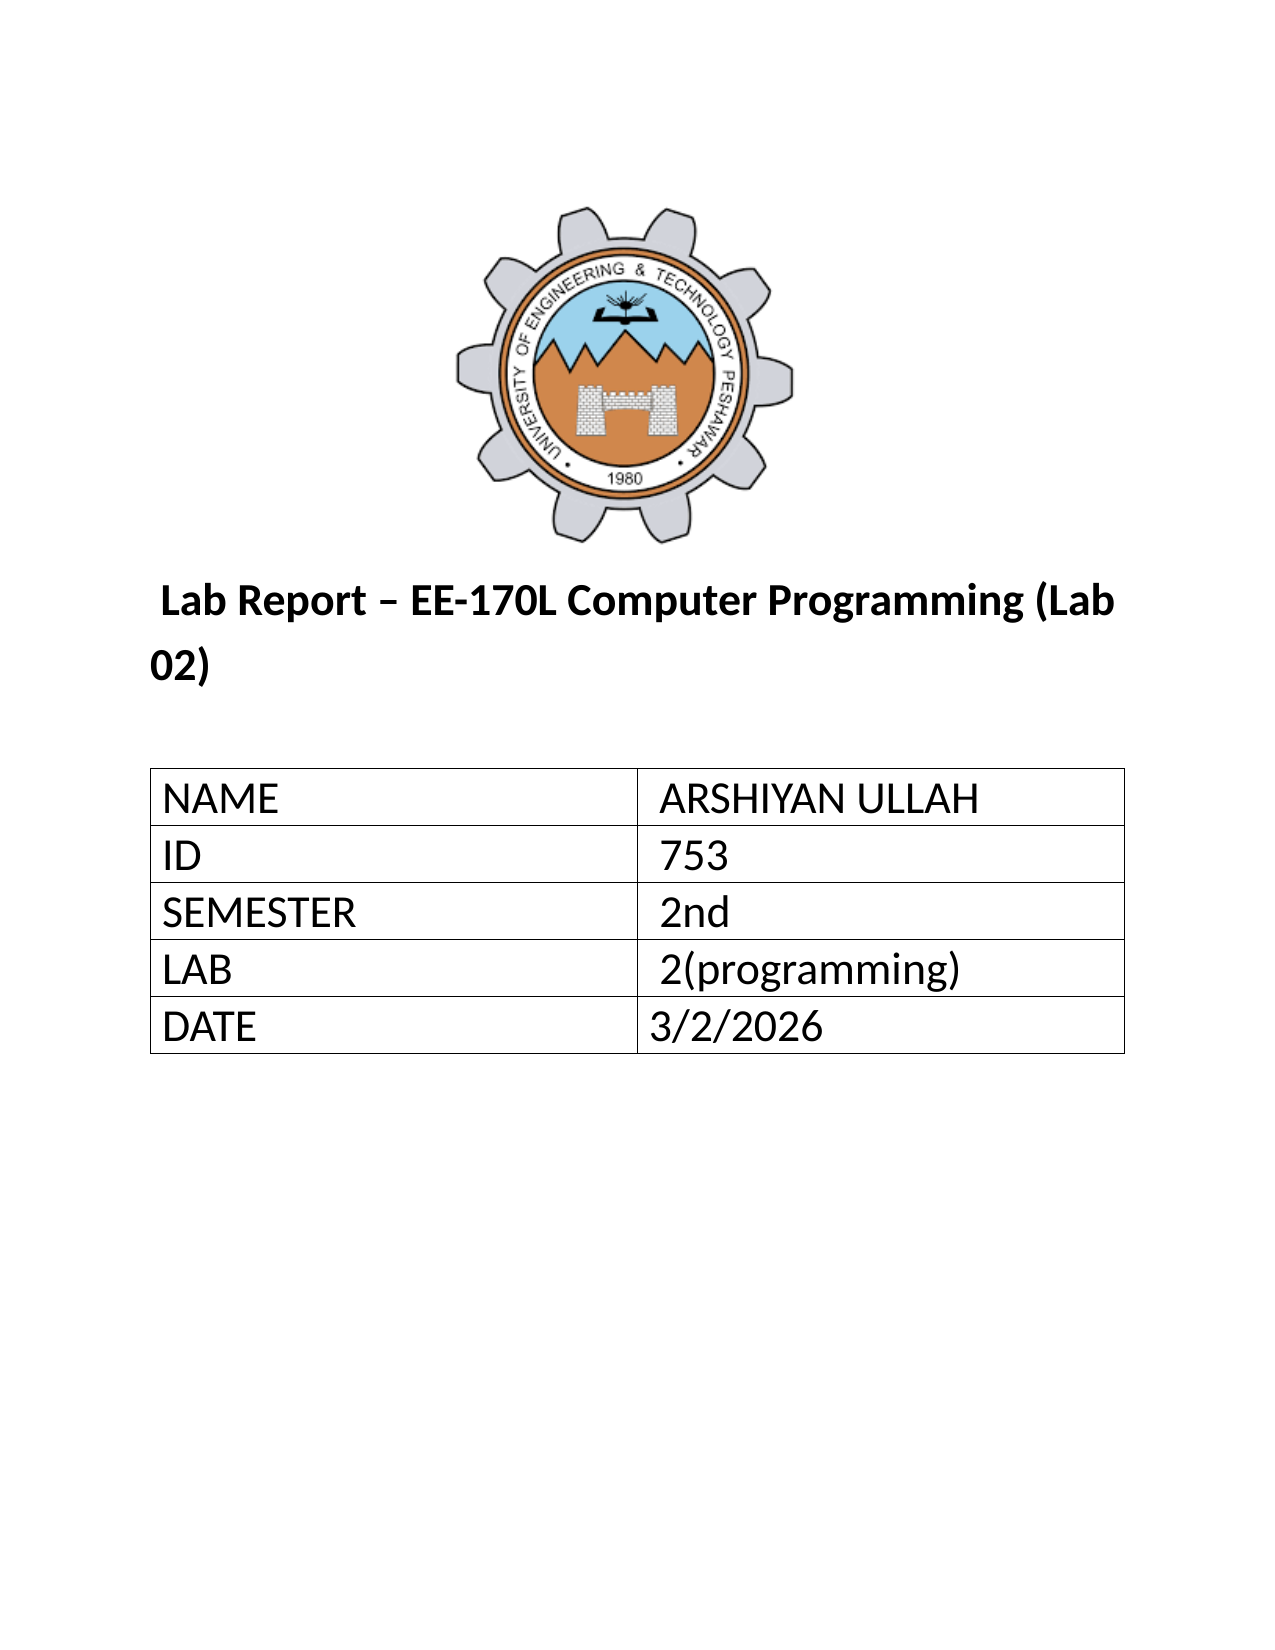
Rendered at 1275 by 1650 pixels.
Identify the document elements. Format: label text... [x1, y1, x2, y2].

text Lab Report – EE-170L Computer Programming (Lab 02) [150, 571, 1125, 691]
table_cell LAB [151, 940, 637, 996]
table_cell ID [151, 826, 637, 882]
table_cell 3/2/2026 [638, 997, 1124, 1053]
table_cell DATE [151, 997, 637, 1053]
table_cell 753 [638, 826, 1124, 882]
table_cell SEMESTER [151, 883, 637, 939]
table_header NAME [151, 769, 637, 825]
table_cell 2(programming) [638, 940, 1124, 996]
table_cell 2nd [638, 883, 1124, 939]
table_header ARSHIYAN ULLAH [638, 769, 1124, 825]
picture [450, 201, 804, 551]
